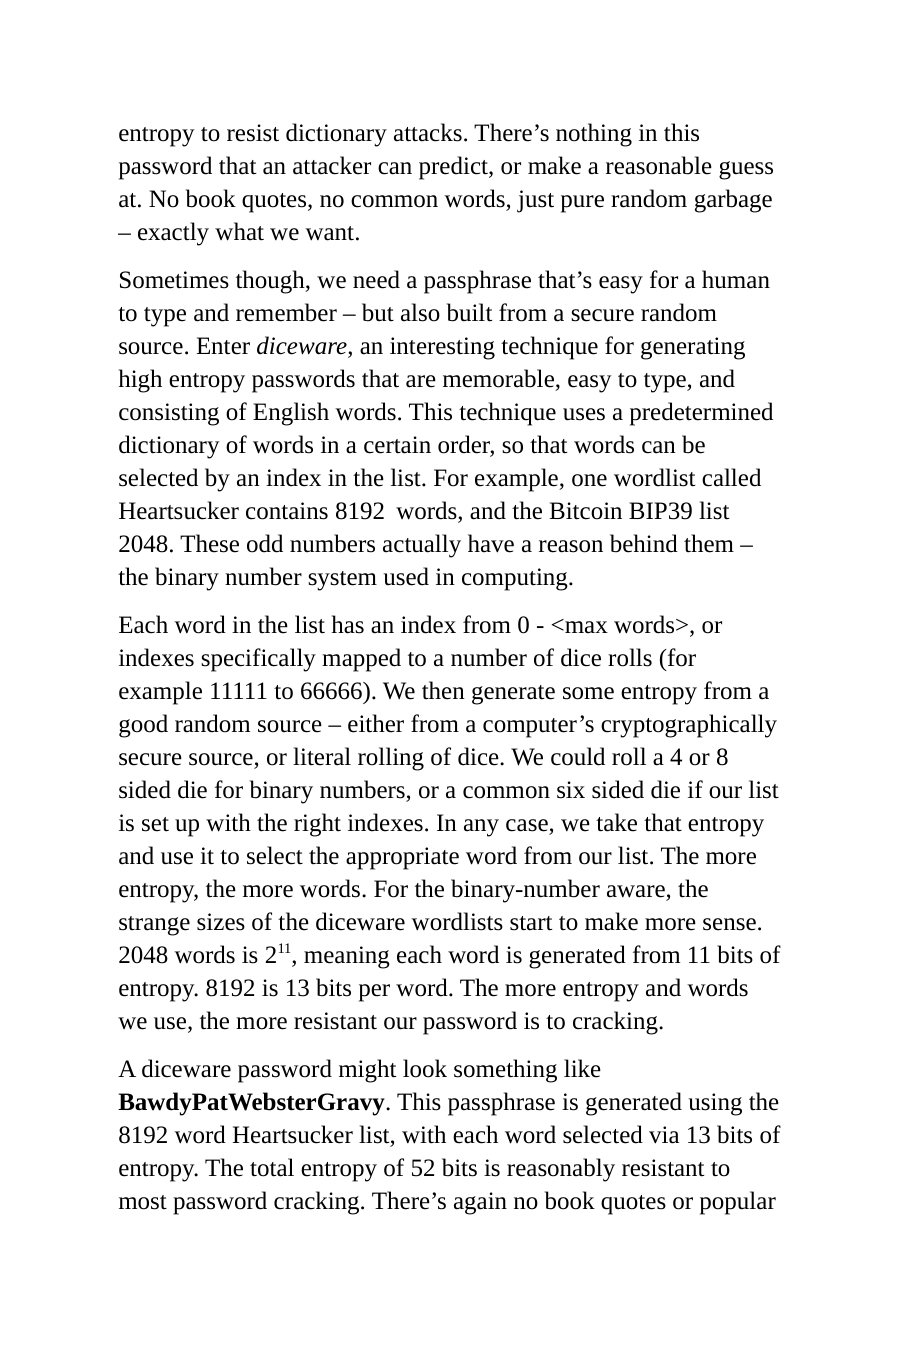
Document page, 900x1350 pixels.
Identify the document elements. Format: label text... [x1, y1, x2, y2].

text A diceware password might look something like BawdyPatWebsterGravy. This passphrase is generated using the 8192 word Heartsucker list, with each word selected via 13 bits of entropy. The total entropy of 52 bits is reasonably resistant to most password cracking. There’s again no book quotes or popular [118, 1054, 782, 1215]
text entropy to resist dictionary attacks. There’s nothing in this password that an attacker can predict, or make a reasonable guess at. No book quotes, no common words, just pure random garbage – exactly what we want. [118, 118, 782, 246]
text Each word in the list has an index from 0 - <max words>, or indexes specifically mapped to a number of dice rolls (for example 11111 to 66666). We then generate some entropy from a good random source – either from a computer’s cryptographically secure source, or literal rolling of dice. We could roll a 4 or 8 sided die for binary numbers, or a common six sided die if our list is set up with the right indexes. In any case, we take that entropy and use it to select the appropriate word from our list. The more entropy, the more words. For the binary-number aware, the strange sizes of the diceware wordlists start to make more sense. 2048 words is 211, meaning each word is generated from 11 bits of entropy. 8192 is 13 bits per word. The more entropy and words we use, the more resistant our password is to cracking. [118, 610, 782, 1035]
text Sometimes though, we need a passphrase that’s easy for a human to type and remember – but also built from a secure random source. Enter diceware, an interesting technique for generating high entropy passwords that are memorable, easy to type, and consisting of English words. This technique uses a predetermined dictionary of words in a certain order, so that words can be selected by an index in the list. For example, one wordlist called Heartsucker contains 8192 words, and the Bitcoin BIP39 list 2048. These odd numbers actually have a reason behind them – the binary number system used in computing. [118, 265, 782, 591]
